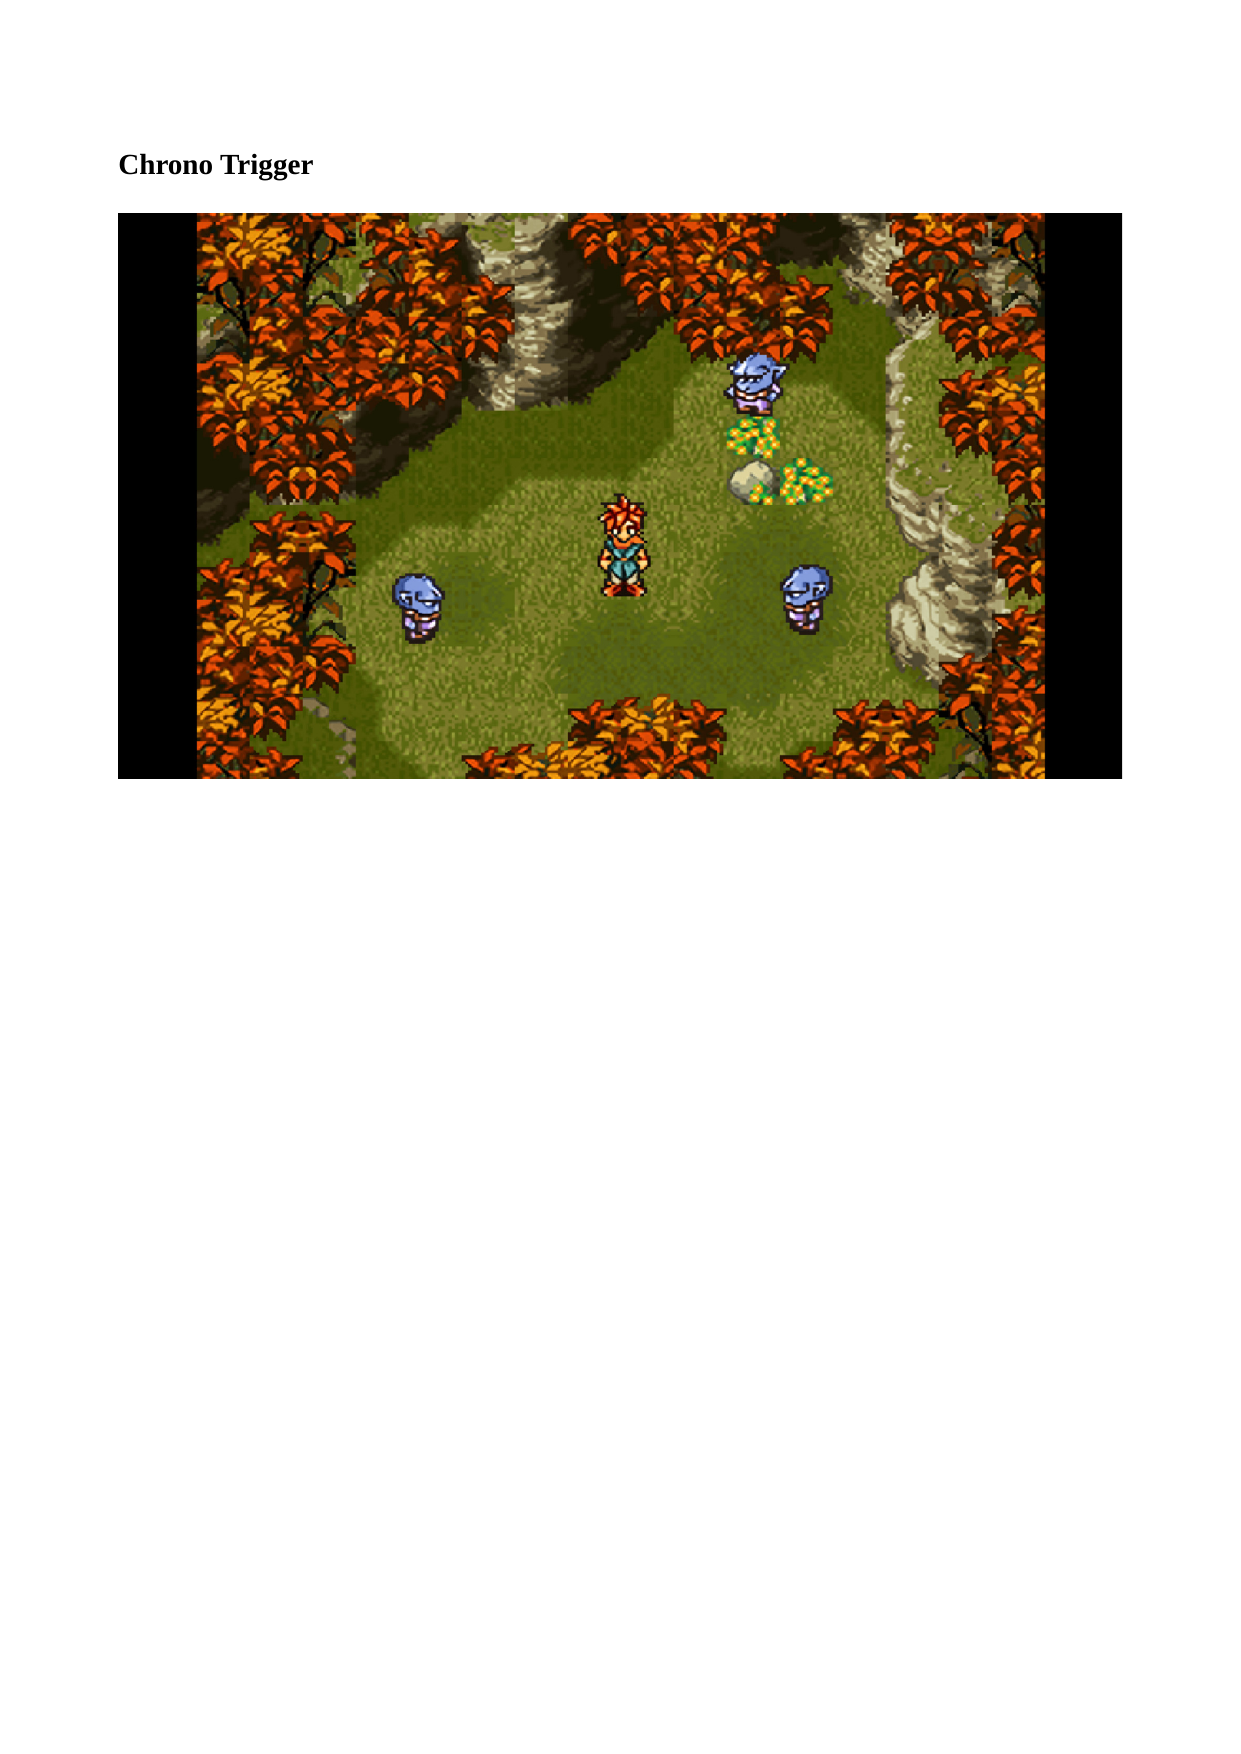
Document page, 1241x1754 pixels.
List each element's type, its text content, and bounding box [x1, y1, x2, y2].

picture [118, 213, 1123, 779]
text Chrono Trigger [118, 147, 1122, 180]
